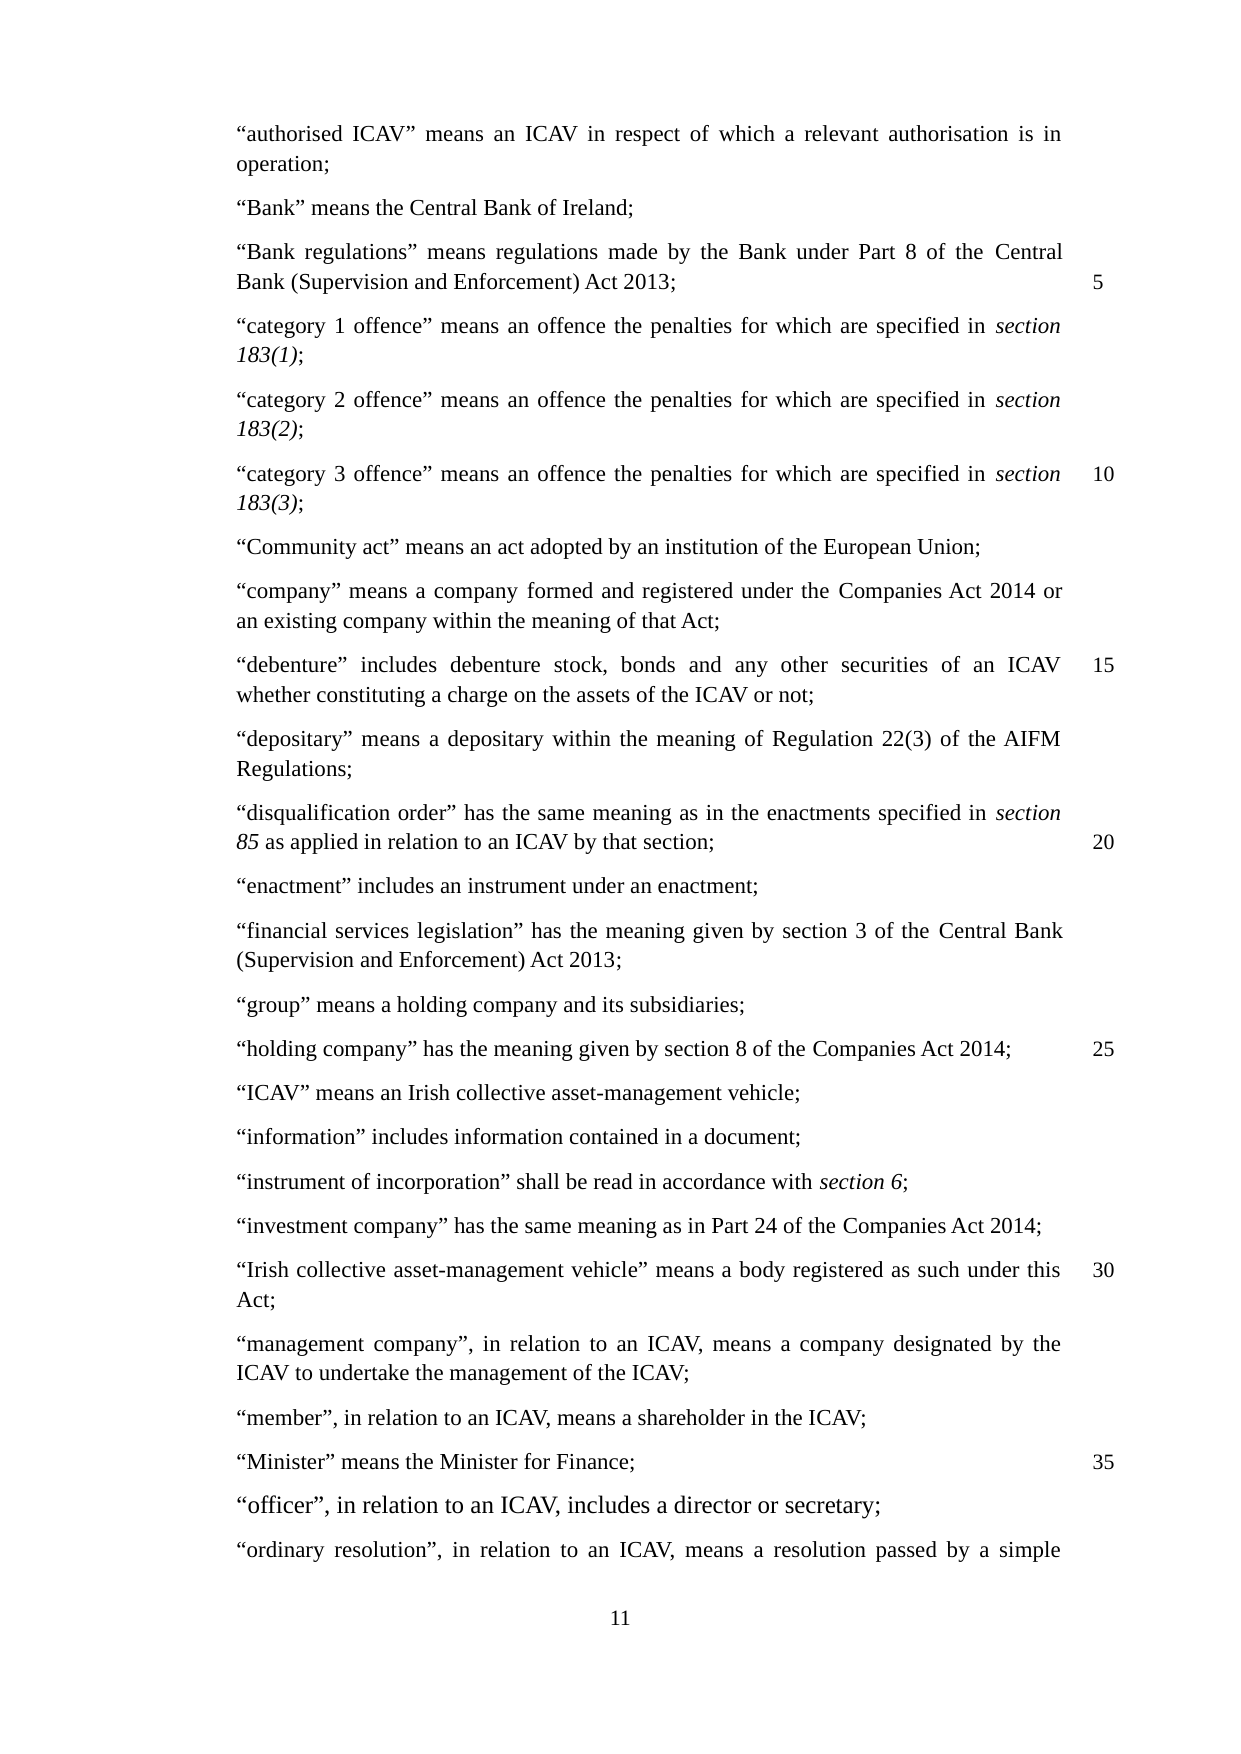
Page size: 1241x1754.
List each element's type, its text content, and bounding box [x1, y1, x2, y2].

text “Irish collective asset-management vehicle” means a body registered as such under this Act; [177, 1254, 1063, 1313]
text “disqualification order” has the same meaning as in the enactments specified in section 85 as applied in relation to an ICAV by that section; [177, 797, 1063, 856]
text “Minister” means the Minister for Finance; [177, 1446, 1063, 1475]
text “member”, in relation to an ICAV, means a shareholder in the ICAV; [177, 1402, 1063, 1431]
text “Bank regulations” means regulations made by the Bank under Part 8 of the Central Bank (Supervision and Enforcement) Act 2013; [177, 236, 1063, 295]
text “category 3 offence” means an offence the penalties for which are specified in section 183(3); [177, 457, 1063, 516]
text “financial services legislation” has the meaning given by section 3 of the Central Bank (Supervision and Enforcement) Act 2013; [177, 915, 1063, 974]
text “officer”, in relation to an ICAV, includes a director or secretary; [177, 1490, 1063, 1519]
text “ordinary resolution”, in relation to an ICAV, means a resolution passed by a simple [177, 1534, 1063, 1564]
text “group” means a holding company and its subsidiaries; [177, 988, 1063, 1018]
text “Community act” means an act adopted by an institution of the European Union; [177, 531, 1063, 561]
text “authorised ICAV” means an ICAV in respect of which a relevant authorisation is in operation; [177, 118, 1063, 177]
text “enactment” includes an instrument under an enactment; [177, 870, 1063, 900]
text “ICAV” means an Irish collective asset-management vehicle; [177, 1077, 1063, 1106]
text “company” means a company formed and registered under the Companies Act 2014 or an existing company within the meaning of that Act; [177, 575, 1063, 634]
text “management company”, in relation to an ICAV, means a company designated by the ICAV to undertake the management of the ICAV; [177, 1328, 1063, 1387]
text “depositary” means a depositary within the meaning of Regulation 22(3) of the AIFM Regulations; [177, 723, 1063, 782]
text “instrument of incorporation” shall be read in accordance with section 6; [177, 1166, 1063, 1195]
text “debenture” includes debenture stock, bonds and any other securities of an ICAV whether constituting a charge on the assets of the ICAV or not; [177, 649, 1063, 708]
text “investment company” has the same meaning as in Part 24 of the Companies Act 2014; [177, 1210, 1063, 1239]
text “information” includes information contained in a document; [177, 1121, 1063, 1151]
text “category 1 offence” means an offence the penalties for which are specified in section 183(1); [177, 310, 1063, 369]
text “category 2 offence” means an offence the penalties for which are specified in section 183(2); [177, 384, 1063, 443]
text “Bank” means the Central Bank of Ireland; [177, 192, 1063, 221]
text “holding company” has the meaning given by section 8 of the Companies Act 2014; [177, 1033, 1063, 1062]
